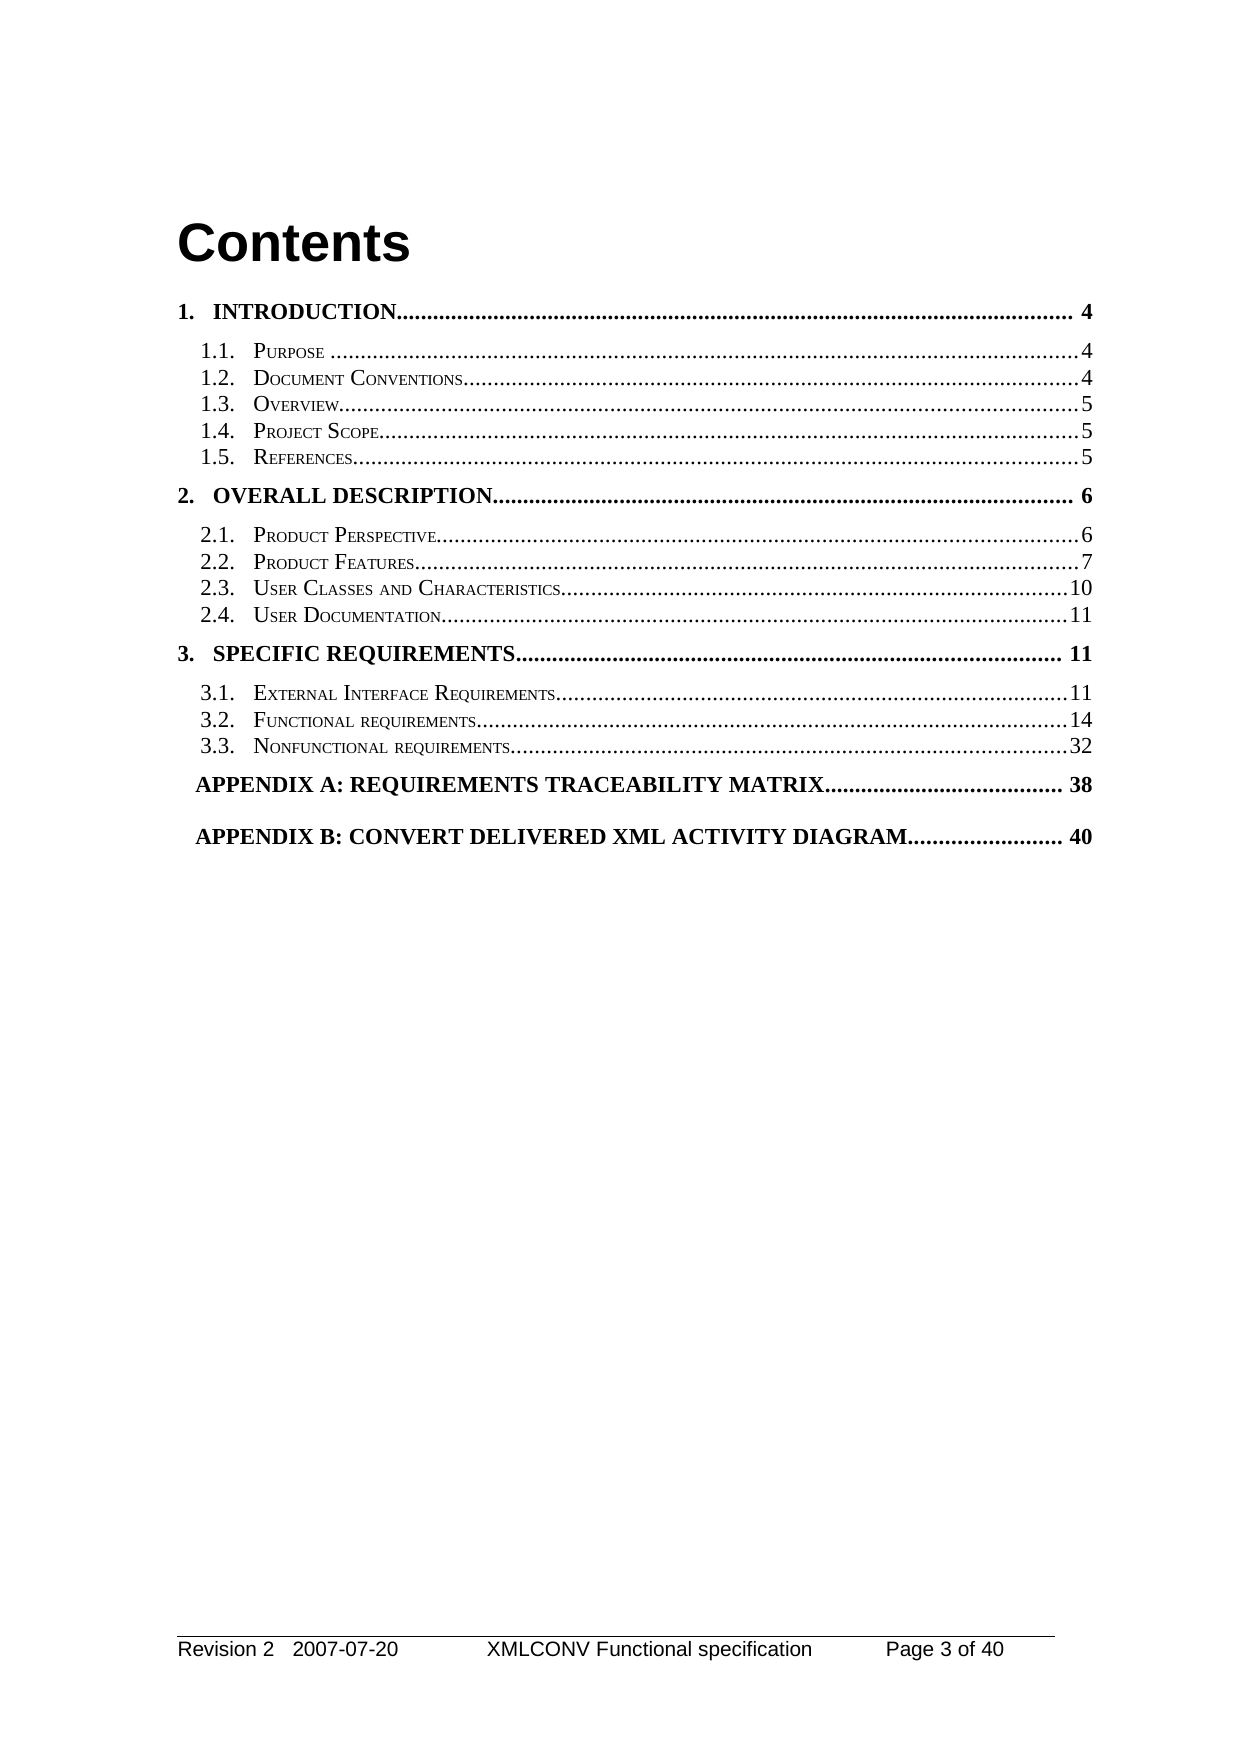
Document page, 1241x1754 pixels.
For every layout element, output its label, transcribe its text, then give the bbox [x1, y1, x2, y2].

subtitle Contents [177, 210, 1092, 273]
text 1.1. Purpose 4 [200, 337, 1092, 363]
text 3. Specific requirements 11 [177, 640, 1092, 666]
text 2.2. Product Features 7 [200, 548, 1092, 574]
text 1.2. Document Conventions 4 [200, 363, 1092, 390]
text 3.3. Nonfunctional requirements 32 [200, 732, 1092, 759]
text 2. Overall Description 6 [177, 482, 1092, 509]
text 1.5. References 5 [200, 443, 1092, 469]
text 1.4. Project Scope 5 [200, 416, 1092, 443]
text 3.2. Functional requirements 14 [200, 706, 1092, 732]
text 2.4. User Documentation 11 [200, 601, 1092, 627]
text 1.3. Overview 5 [200, 390, 1092, 416]
text 1. Introduction 4 [177, 298, 1092, 324]
text Appendix B: Convert delivered XML activity diagram 40 [177, 823, 1092, 849]
text 2.3. User Classes and Characteristics 10 [200, 574, 1092, 601]
text Appendix A: Requirements Traceability Matrix 38 [177, 771, 1092, 798]
text 2.1. Product Perspective 6 [200, 521, 1092, 548]
text 3.1. External Interface Requirements 11 [200, 679, 1092, 706]
